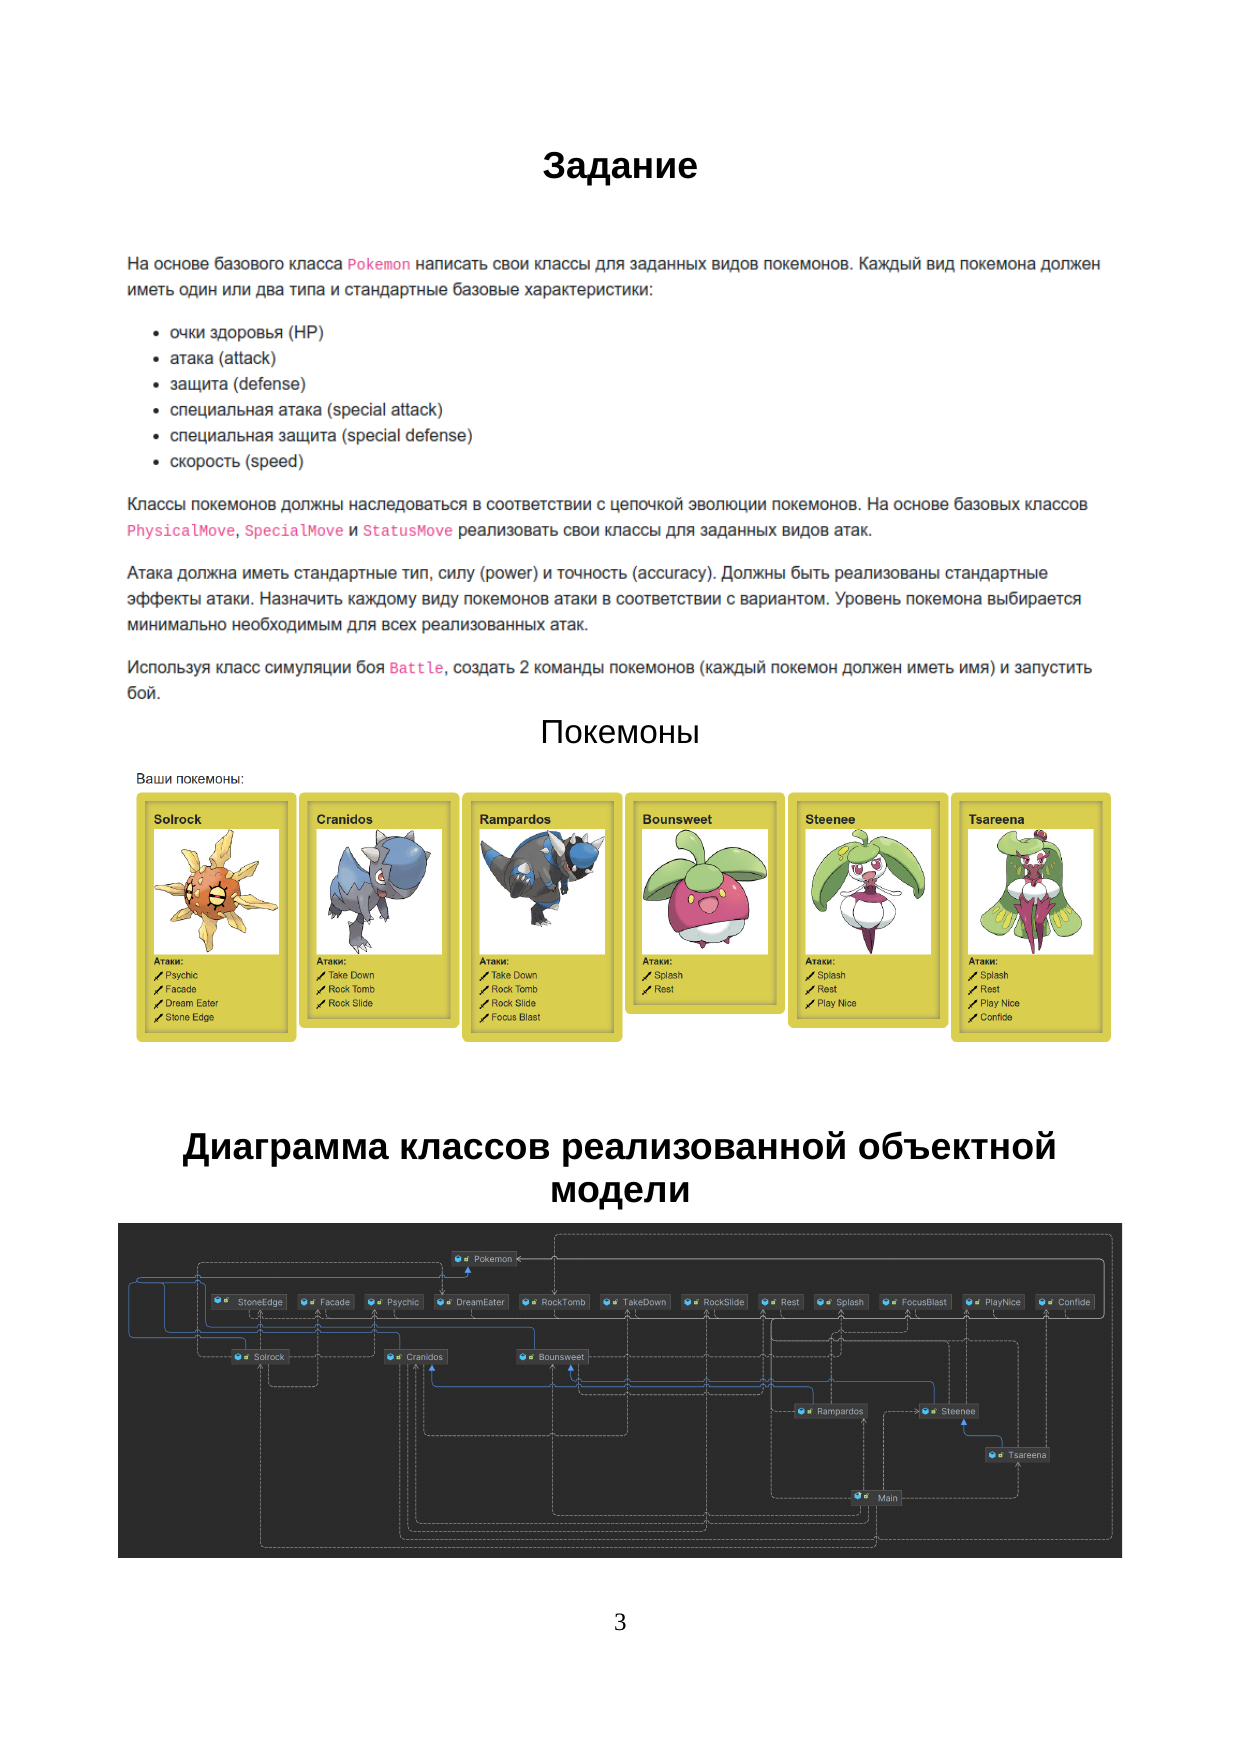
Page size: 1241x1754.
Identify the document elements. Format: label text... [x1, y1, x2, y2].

subtitle Покемоны [118, 713, 1122, 751]
picture [118, 763, 1123, 1048]
subtitle Диаграмма классов реализованной объектной модели [118, 1124, 1122, 1211]
picture [118, 246, 1123, 713]
subtitle Задание [118, 143, 1122, 186]
picture [118, 1223, 1123, 1558]
